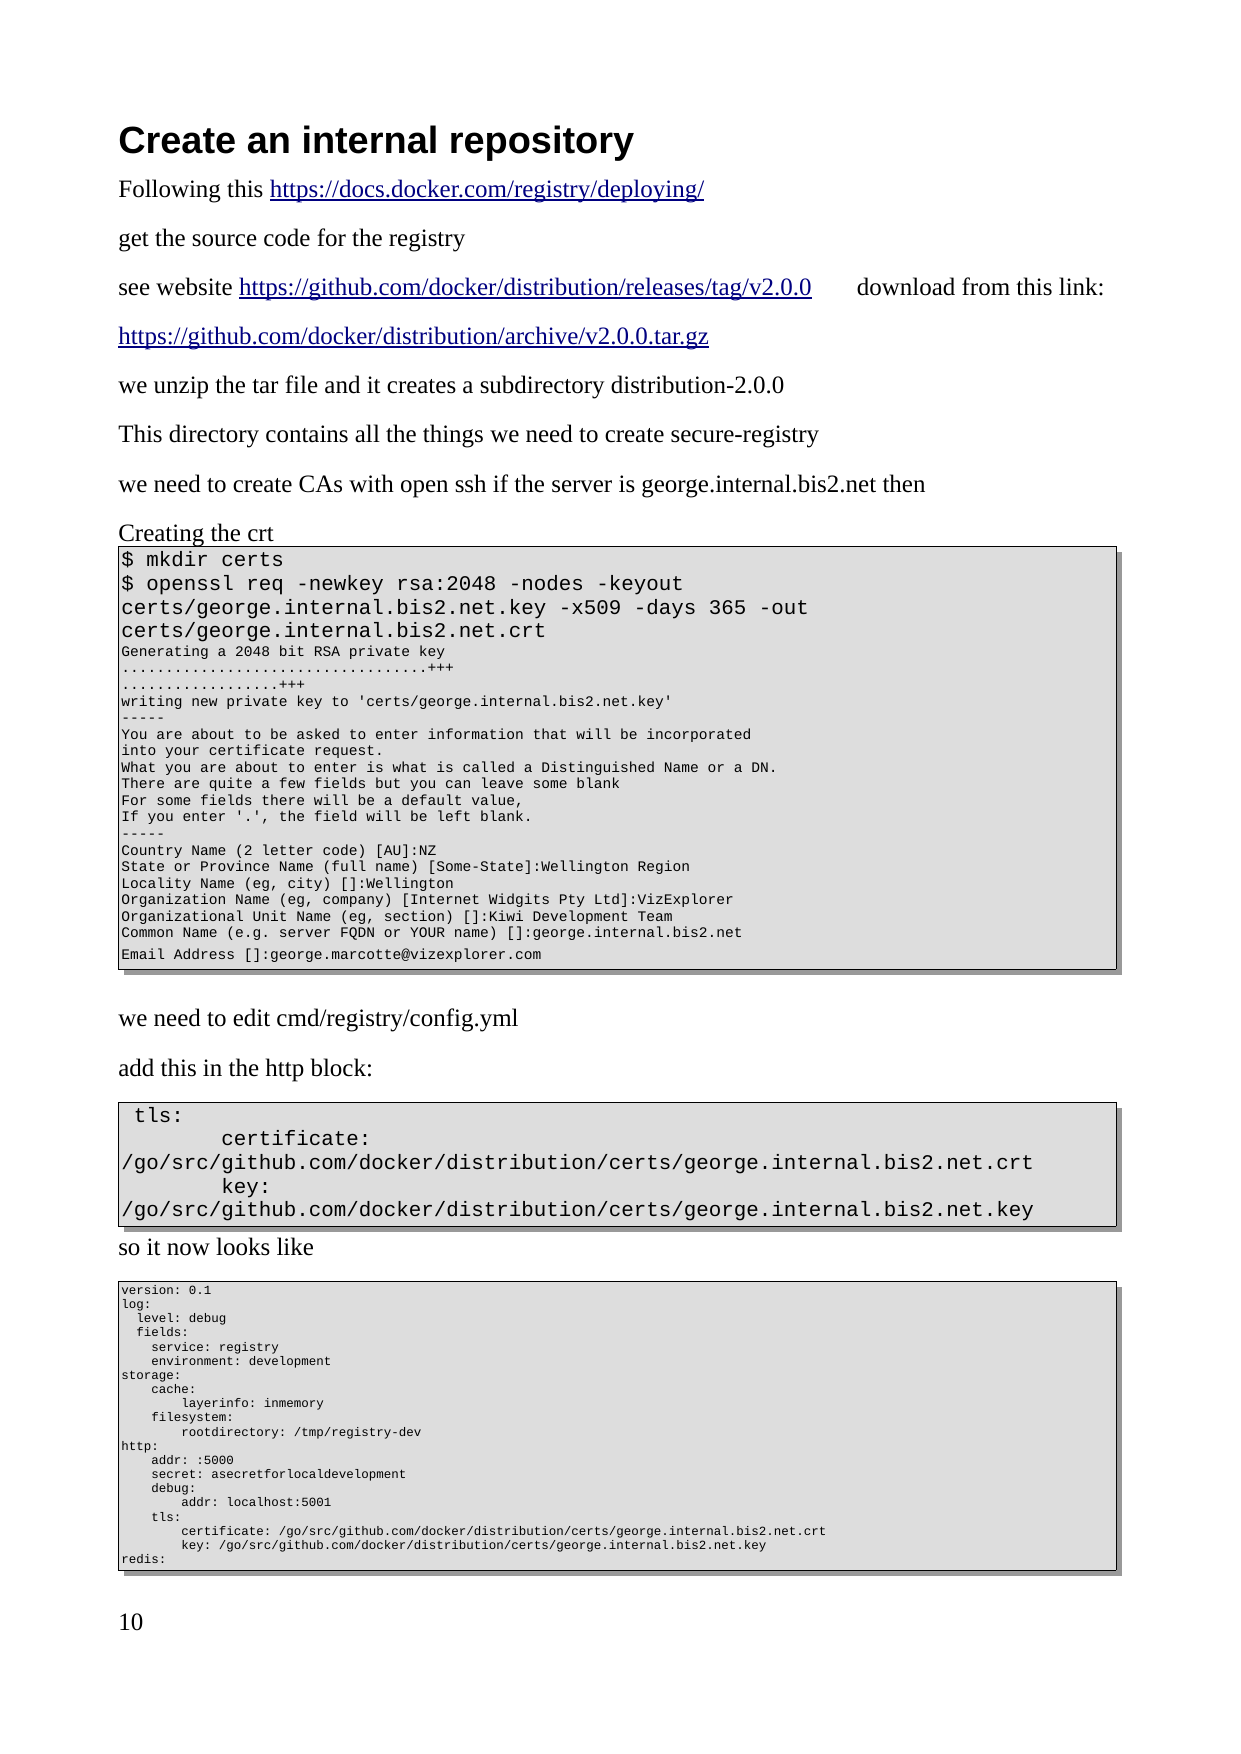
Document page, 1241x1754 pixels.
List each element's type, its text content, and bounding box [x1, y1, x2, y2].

text log: [119, 1295, 1116, 1309]
text addr: localhost:5001 [119, 1493, 1116, 1508]
text debug: [119, 1479, 1116, 1493]
text add this in the http block: [118, 1053, 1122, 1081]
text fields: [119, 1323, 1116, 1338]
text This directory contains all the things we need to create secure-registry [118, 419, 1122, 448]
text storage: [119, 1366, 1116, 1380]
text $ openssl req -newkey rsa:2048 -nodes -keyout certs/george.internal.bis2.net.key -x509 -days 365 -out certs/george.internal.bis2.net.crt [119, 570, 1116, 641]
text Common Name (e.g. server FQDN or YOUR name) []:george.internal.bis2.net [119, 923, 1116, 939]
text tls: [119, 1508, 1116, 1522]
text get the source code for the registry [118, 223, 1122, 252]
text key: /go/src/github.com/docker/distribution/certs/george.internal.bis2.net.key [119, 1173, 1116, 1226]
text key: /go/src/github.com/docker/distribution/certs/george.internal.bis2.net.key [119, 1536, 1116, 1550]
text ----- [119, 707, 1116, 724]
subtitle Create an internal repository [118, 118, 1122, 162]
text Email Address []:george.marcotte@vizexplorer.com [119, 939, 1116, 969]
text https://github.com/docker/distribution/archive/v2.0.0.tar.gz [118, 321, 1122, 350]
text Creating the crt [118, 518, 1122, 546]
text What you are about to enter is what is called a Distinguished Name or a DN. [119, 757, 1116, 773]
text For some fields there will be a default value, [119, 790, 1116, 807]
text $ mkdir certs [119, 547, 1116, 570]
text You are about to be asked to enter information that will be incorporated [119, 724, 1116, 740]
text layerinfo: inmemory [119, 1394, 1116, 1408]
text There are quite a few fields but you can leave some blank [119, 773, 1116, 790]
text redis: [119, 1550, 1116, 1570]
text State or Province Name (full name) [Some-State]:Wellington Region [119, 856, 1116, 873]
text environment: development [119, 1352, 1116, 1366]
text secret: asecretforlocaldevelopment [119, 1465, 1116, 1479]
text Locality Name (eg, city) []:Wellington [119, 873, 1116, 889]
text Generating a 2048 bit RSA private key [119, 641, 1116, 658]
text into your certificate request. [119, 740, 1116, 757]
text so it now looks like [118, 1232, 1122, 1261]
text filesystem: [119, 1408, 1116, 1423]
text we unzip the tar file and it creates a subdirectory distribution-2.0.0 [118, 371, 1122, 399]
text certificate: /go/src/github.com/docker/distribution/certs/george.internal.bis2.net.crt [119, 1522, 1116, 1536]
text service: registry [119, 1338, 1116, 1352]
text addr: :5000 [119, 1451, 1116, 1465]
text level: debug [119, 1309, 1116, 1323]
text writing new private key to 'certs/george.internal.bis2.net.key' [119, 691, 1116, 707]
text ..................+++ [119, 674, 1116, 691]
text rootdirectory: /tmp/registry-dev [119, 1423, 1116, 1437]
text tls: [119, 1103, 1116, 1125]
text see website https://github.com/docker/distribution/releases/tag/v2.0.0 download from this link: [118, 272, 1122, 301]
text Following this https://docs.docker.com/registry/deploying/ [118, 174, 1122, 203]
text If you enter '.', the field will be left blank. [119, 807, 1116, 823]
text ...................................+++ [119, 658, 1116, 674]
text certificate: /go/src/github.com/docker/distribution/certs/george.internal.bis2.net.crt [119, 1125, 1116, 1173]
text we need to create CAs with open ssh if the server is george.internal.bis2.net then [118, 469, 1122, 497]
text ----- [119, 823, 1116, 840]
text cache: [119, 1380, 1116, 1394]
text version: 0.1 [119, 1282, 1116, 1295]
text Country Name (2 letter code) [AU]:NZ [119, 840, 1116, 856]
text Organizational Unit Name (eg, section) []:Kiwi Development Team [119, 906, 1116, 923]
text we need to edit cmd/registry/config.yml [118, 1003, 1122, 1032]
text Organization Name (eg, company) [Internet Widgits Pty Ltd]:VizExplorer [119, 889, 1116, 906]
text http: [119, 1437, 1116, 1451]
